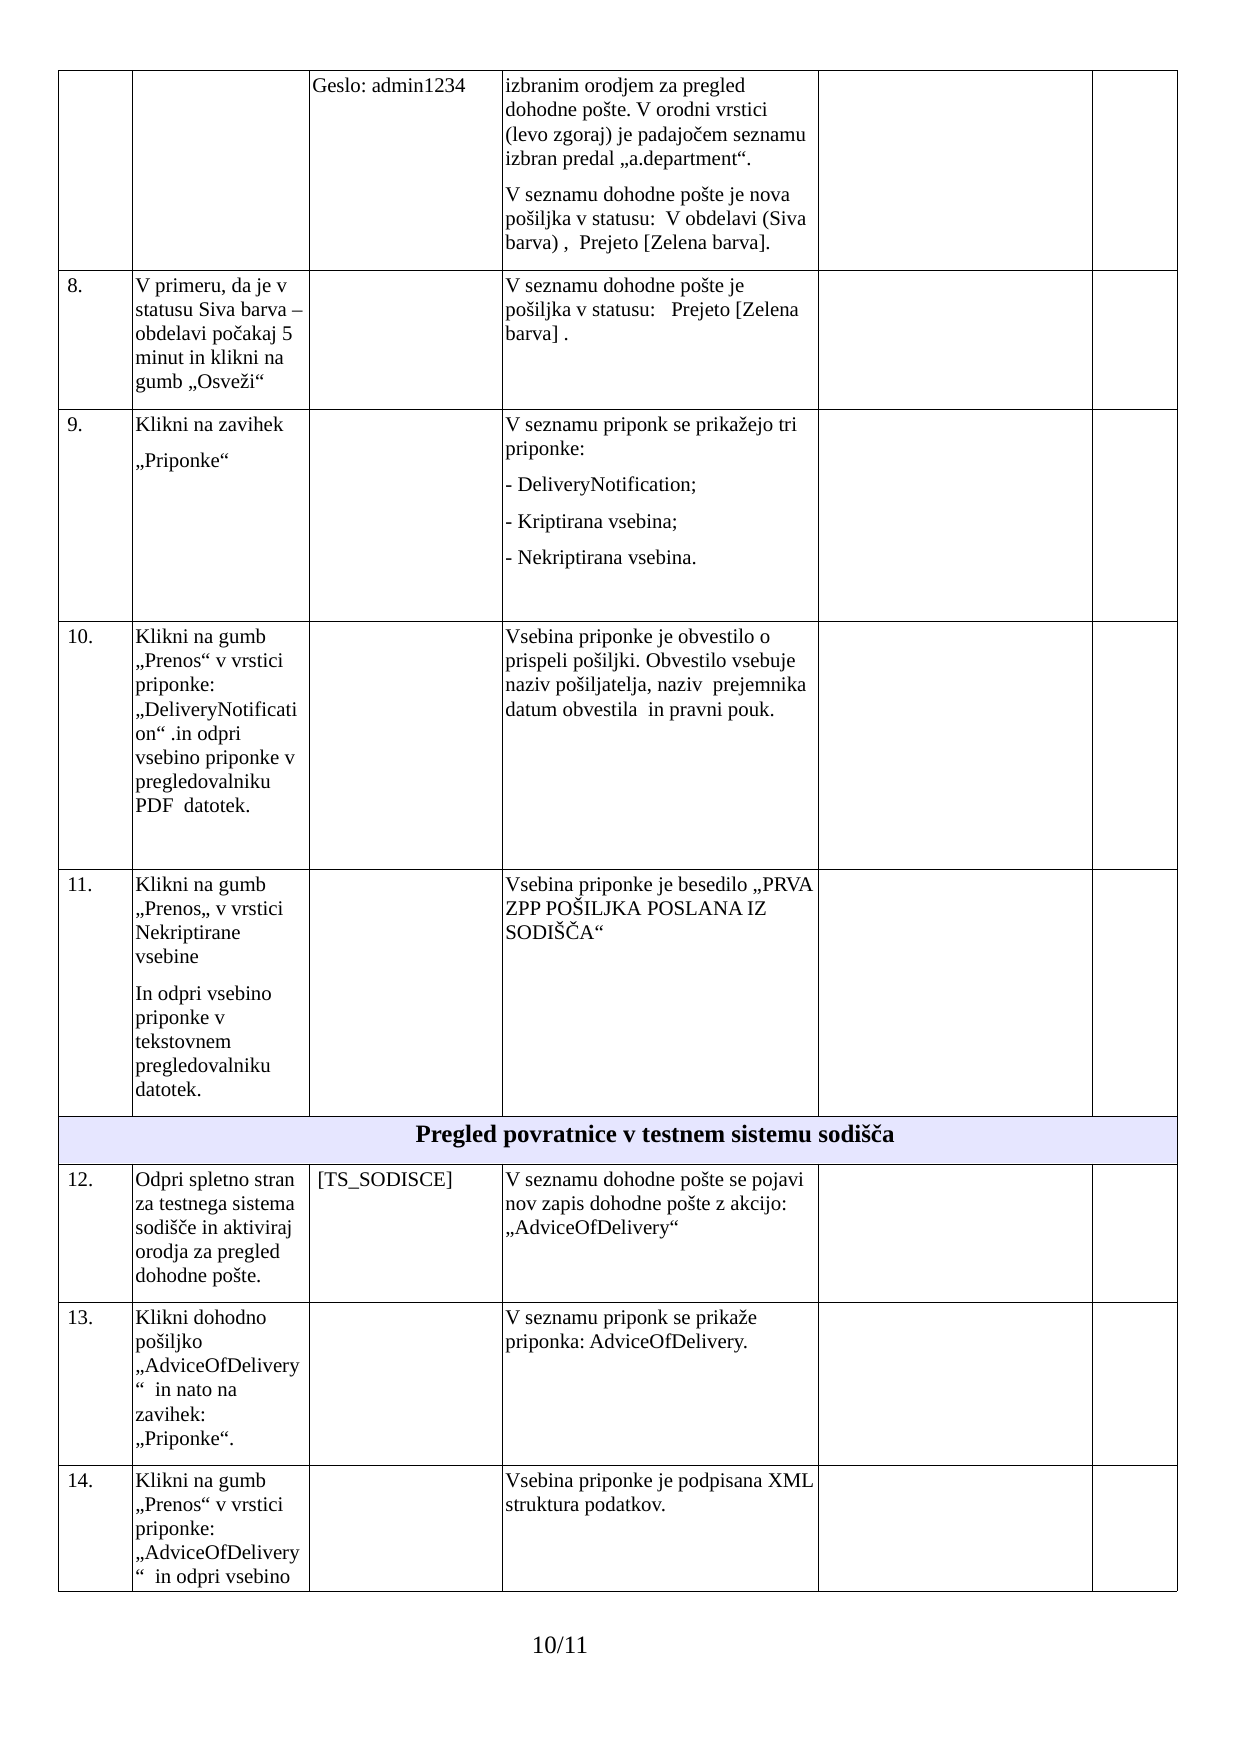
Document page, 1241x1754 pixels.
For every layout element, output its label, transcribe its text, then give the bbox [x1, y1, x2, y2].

table_cell [133, 71, 309, 270]
table_cell Klikni na gumb „Prenos„ v vrstici Nekriptirane vsebine In odpri vsebino priponke v tekstovnem pregledovalniku datotek. [133, 870, 309, 1116]
table_cell [1093, 271, 1177, 408]
table_cell [310, 870, 502, 1116]
table_cell [59, 1303, 132, 1465]
table_cell Vsebina priponke je obvestilo o prispeli pošiljki. Obvestilo vsebuje naziv pošiljatelja, naziv prejemnika datum obvestila in pravni pouk. [503, 622, 818, 869]
table_cell [1093, 71, 1177, 270]
table_cell [819, 1165, 1092, 1302]
table_cell [819, 71, 1092, 270]
table_cell [819, 410, 1092, 621]
table_cell [819, 622, 1092, 869]
table_cell [1093, 870, 1177, 1116]
table_cell [TS_SODISCE] [310, 1165, 502, 1302]
table_cell [310, 271, 502, 408]
table_cell [59, 410, 132, 621]
table_cell V seznamu dohodne pošte je pošiljka v statusu: Prejeto [Zelena barva] . [503, 271, 818, 408]
table_cell [1093, 622, 1177, 869]
table_cell Klikni dohodno pošiljko „AdviceOfDelivery“ in nato na zavihek: „Priponke“. [133, 1303, 309, 1465]
table_cell izbranim orodjem za pregled dohodne pošte. V orodni vrstici (levo zgoraj) je padajočem seznamu izbran predal „a.department“. V seznamu dohodne pošte je nova pošiljka v statusu: V obdelavi (Siva barva) , Prejeto [Zelena barva]. [503, 71, 818, 270]
table_cell [310, 1466, 502, 1591]
table_cell [819, 870, 1092, 1116]
table_cell Geslo: admin1234 [310, 71, 502, 270]
table_cell [310, 622, 502, 869]
table_cell Pregled povratnice v testnem sistemu sodišča [59, 1117, 1177, 1163]
table_cell [819, 1466, 1092, 1591]
table_cell [1093, 1466, 1177, 1591]
table_cell V seznamu priponk se prikažejo tri priponke: - DeliveryNotification; - Kriptirana vsebina; - Nekriptirana vsebina. [503, 410, 818, 621]
table_cell [819, 1303, 1092, 1465]
table_cell V primeru, da je v statusu Siva barva – obdelavi počakaj 5 minut in klikni na gumb „Osveži“ [133, 271, 309, 408]
table_cell Odpri spletno stran za testnega sistema sodišče in aktiviraj orodja za pregled dohodne pošte. [133, 1165, 309, 1302]
table_cell [819, 271, 1092, 408]
table_cell Klikni na gumb „Prenos“ v vrstici priponke: „DeliveryNotification“ .in odpri vsebino priponke v pregledovalniku PDF datotek. [133, 622, 309, 869]
table_cell [1093, 1165, 1177, 1302]
table_cell Vsebina priponke je besedilo „PRVA ZPP POŠILJKA POSLANA IZ SODIŠČA“ [503, 870, 818, 1116]
table_cell Klikni na gumb „Prenos“ v vrstici priponke: „AdviceOfDelivery“ in odpri vsebino [133, 1466, 309, 1591]
table_cell Klikni na zavihek „Priponke“ [133, 410, 309, 621]
table_cell [59, 622, 132, 869]
table_cell [310, 410, 502, 621]
table_cell [59, 71, 132, 270]
table_cell [1093, 410, 1177, 621]
table_cell [310, 1303, 502, 1465]
table_cell [59, 1165, 132, 1302]
table_cell Vsebina priponke je podpisana XML struktura podatkov. [503, 1466, 818, 1591]
table_cell V seznamu priponk se prikaže priponka: AdviceOfDelivery. [503, 1303, 818, 1465]
table_cell [59, 1466, 132, 1591]
table_cell V seznamu dohodne pošte se pojavi nov zapis dohodne pošte z akcijo: „AdviceOfDelivery“ [503, 1165, 818, 1302]
table_cell [1093, 1303, 1177, 1465]
table_cell [59, 870, 132, 1116]
table_cell [59, 271, 132, 408]
